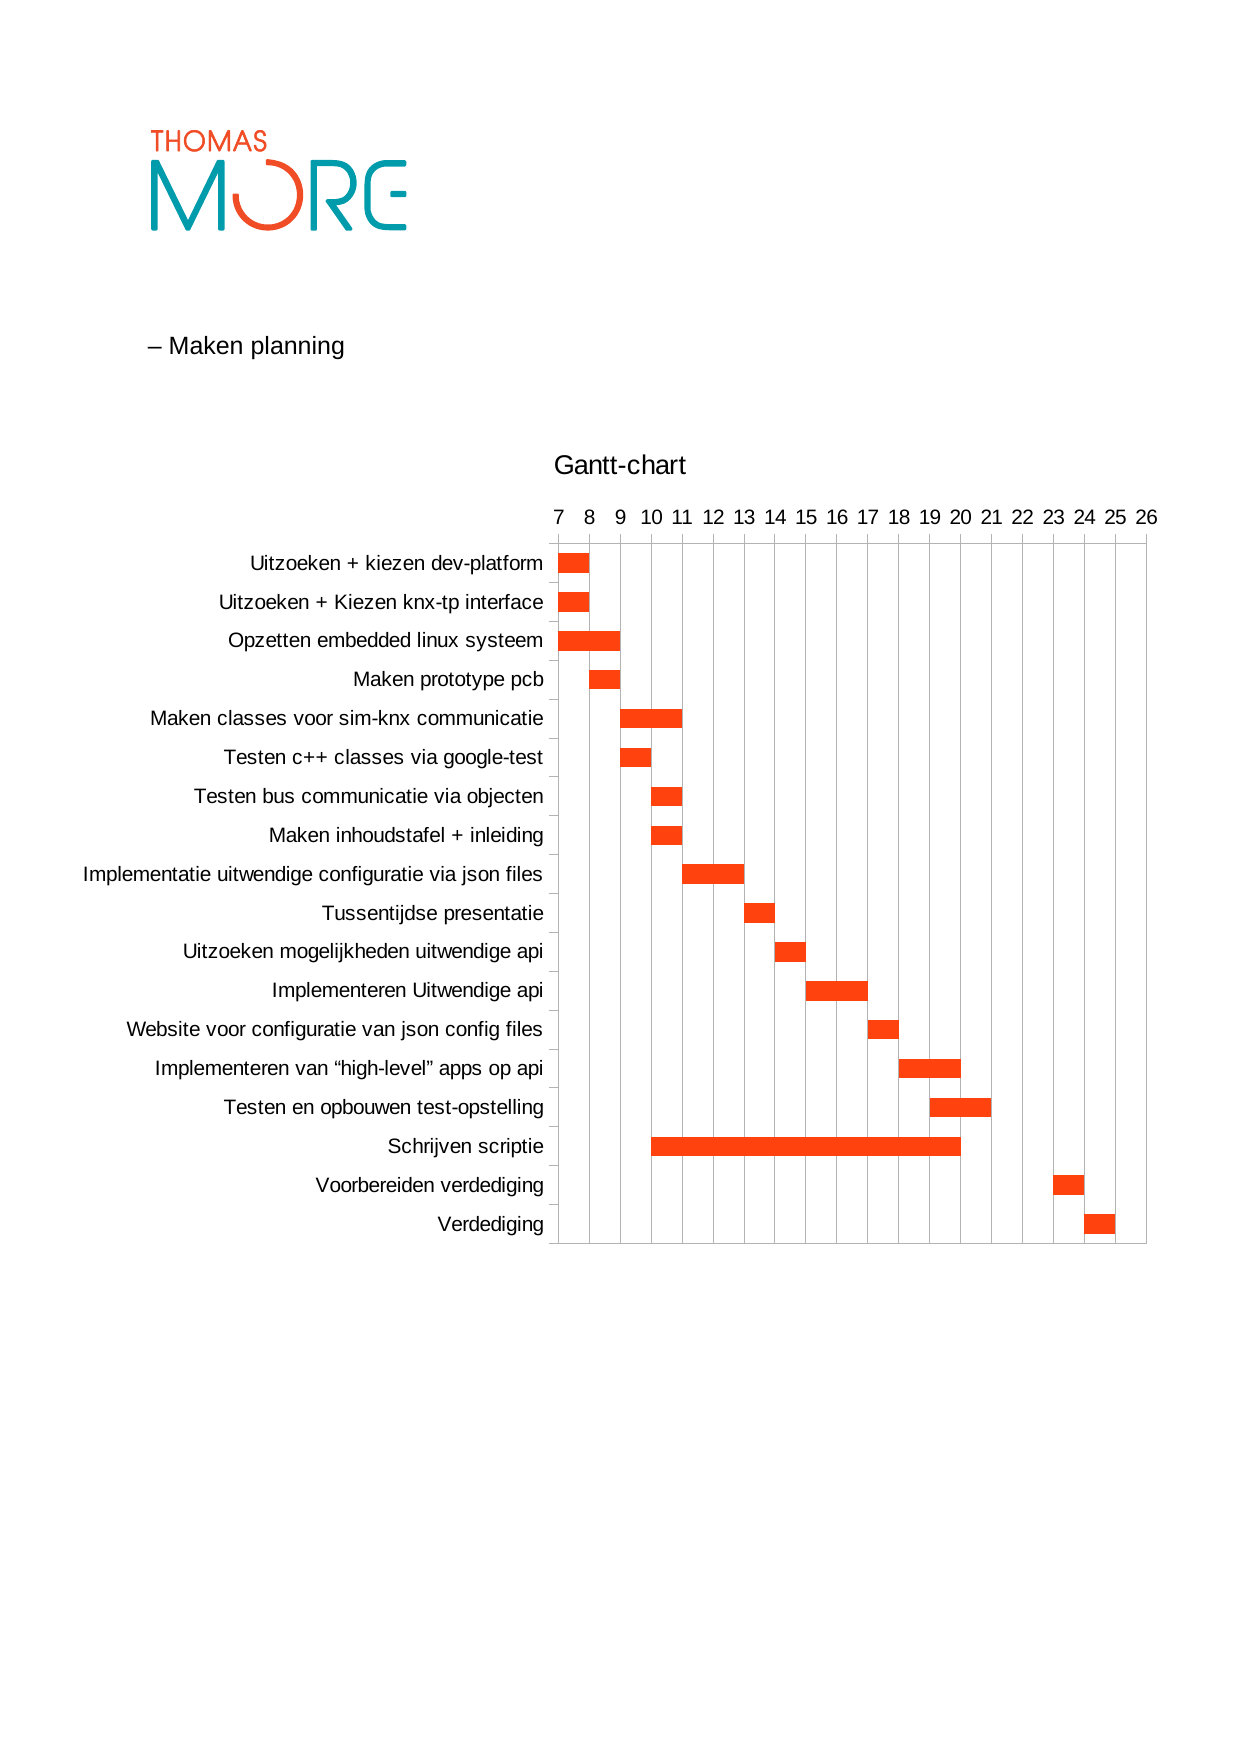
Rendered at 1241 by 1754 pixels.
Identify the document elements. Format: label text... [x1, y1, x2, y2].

text – Maken planning [148, 331, 1092, 360]
